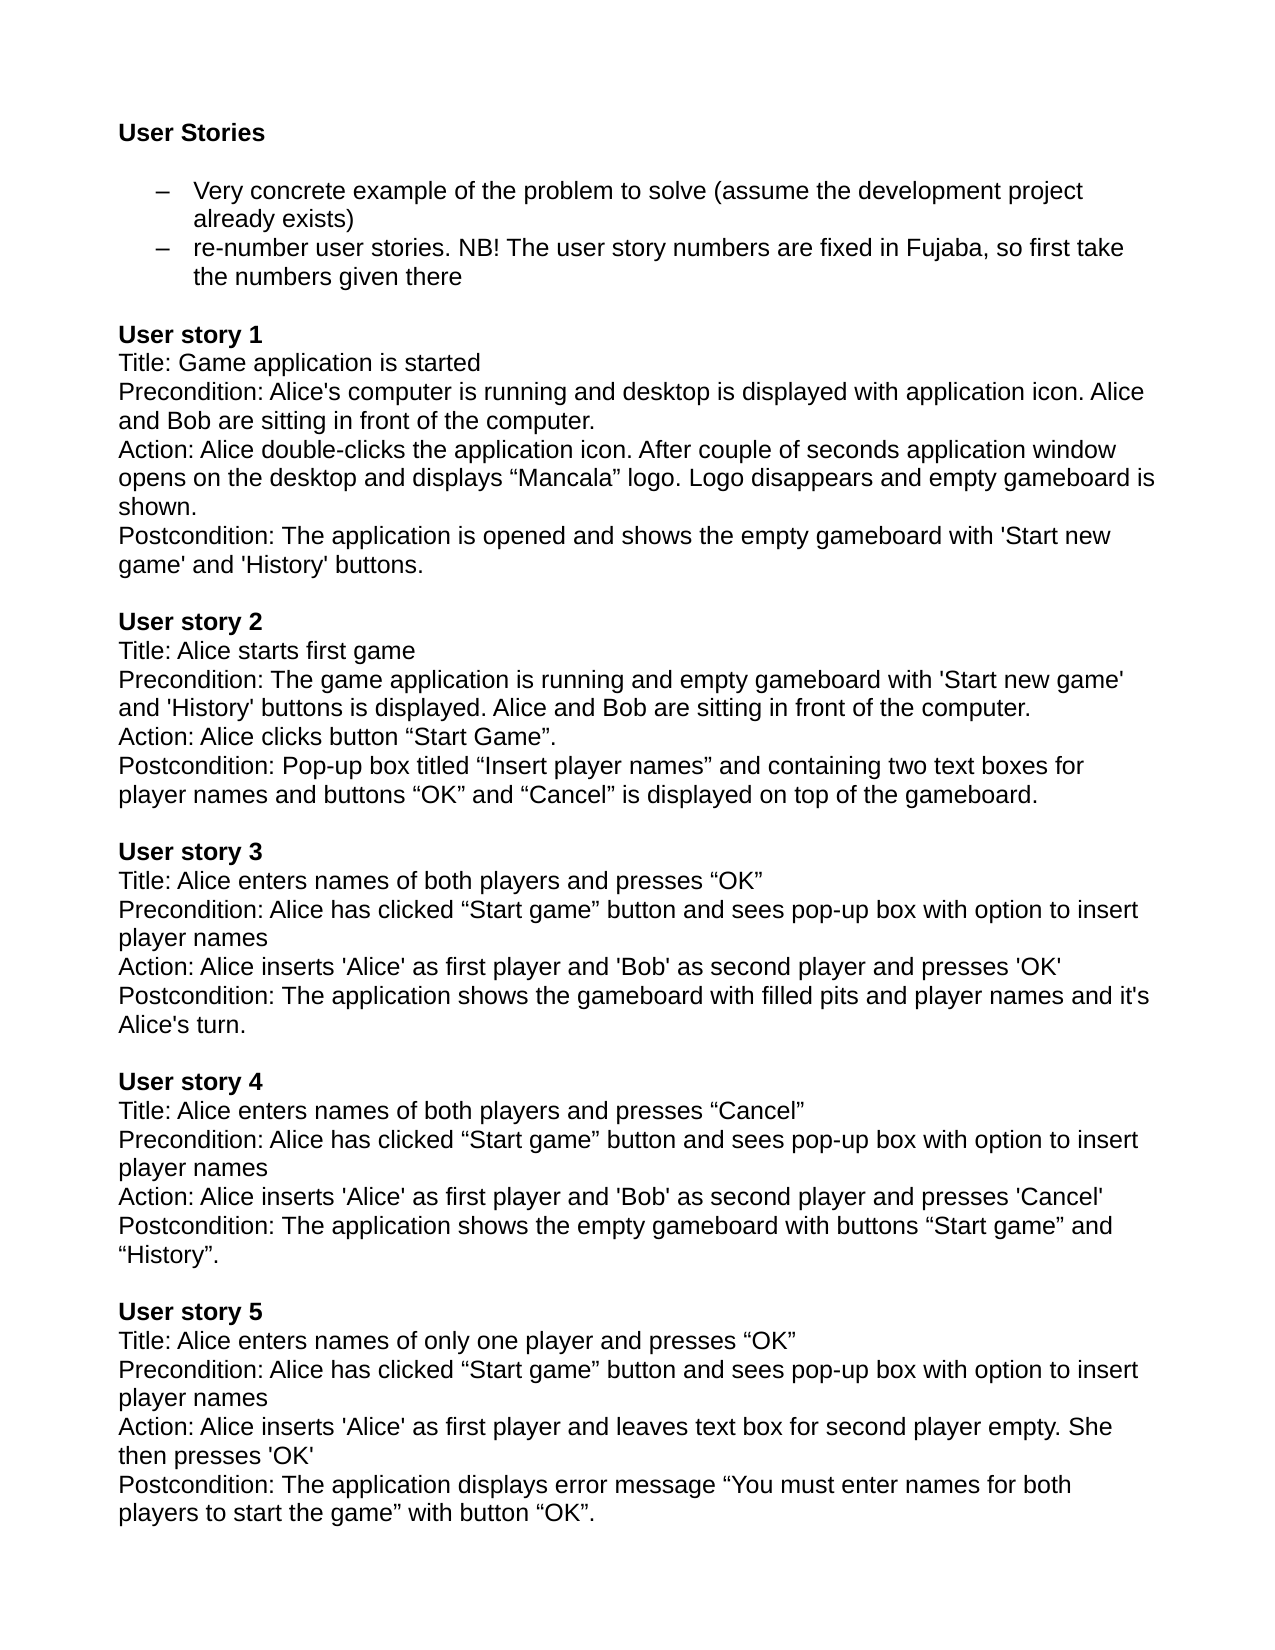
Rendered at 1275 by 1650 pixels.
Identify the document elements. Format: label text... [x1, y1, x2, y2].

text User story 4 [118, 1067, 1157, 1096]
text Action: Alice double-clicks the application icon. After couple of seconds application window opens on the desktop and displays “Mancala” logo. Logo disappears and empty gameboard is shown. [118, 434, 1157, 521]
text Title: Alice enters names of only one player and presses “OK” [118, 1326, 1157, 1354]
text Precondition: Alice has clicked “Start game” button and sees pop-up box with option to insert player names [118, 1124, 1157, 1182]
text Postcondition: The application shows the gameboard with filled pits and player names and it's Alice's turn. [118, 981, 1157, 1038]
text Postcondition: The application displays error message “You must enter names for both players to start the game” with button “OK”. [118, 1469, 1157, 1527]
text Action: Alice inserts 'Alice' as first player and 'Bob' as second player and presses 'OK' [118, 952, 1157, 981]
text Title: Alice enters names of both players and presses “Cancel” [118, 1096, 1157, 1124]
text User Stories [118, 118, 1157, 147]
text Precondition: Alice has clicked “Start game” button and sees pop-up box with option to insert player names [118, 894, 1157, 952]
text Action: Alice inserts 'Alice' as first player and leaves text box for second player empty. She then presses 'OK' [118, 1412, 1157, 1469]
text User story 3 [118, 837, 1157, 866]
text User story 5 [118, 1297, 1157, 1326]
text User story 1 [118, 319, 1157, 348]
text Action: Alice clicks button “Start Game”. [118, 722, 1157, 751]
text Title: Game application is started [118, 348, 1157, 377]
text Precondition: Alice has clicked “Start game” button and sees pop-up box with option to insert player names [118, 1354, 1157, 1412]
text Title: Alice starts first game [118, 636, 1157, 664]
text Action: Alice inserts 'Alice' as first player and 'Bob' as second player and presses 'Cancel' [118, 1182, 1157, 1211]
text Postcondition: The application is opened and shows the empty gameboard with 'Start new game' and 'History' buttons. [118, 521, 1157, 578]
text Postcondition: The application shows the empty gameboard with buttons “Start game” and “History”. [118, 1211, 1157, 1268]
text User story 2 [118, 607, 1157, 636]
list re-number user stories. NB! The user story numbers are fixed in Fujaba, so first take the numbers given there [156, 233, 1157, 291]
text Precondition: Alice's computer is running and desktop is displayed with application icon. Alice and Bob are sitting in front of the computer. [118, 377, 1157, 434]
text Postcondition: Pop-up box titled “Insert player names” and containing two text boxes for player names and buttons “OK” and “Cancel” is displayed on top of the gameboard. [118, 751, 1157, 808]
list Very concrete example of the problem to solve (assume the development project already exists) [156, 176, 1157, 233]
text Precondition: The game application is running and empty gameboard with 'Start new game' and 'History' buttons is displayed. Alice and Bob are sitting in front of the computer. [118, 664, 1157, 722]
text Title: Alice enters names of both players and presses “OK” [118, 866, 1157, 894]
